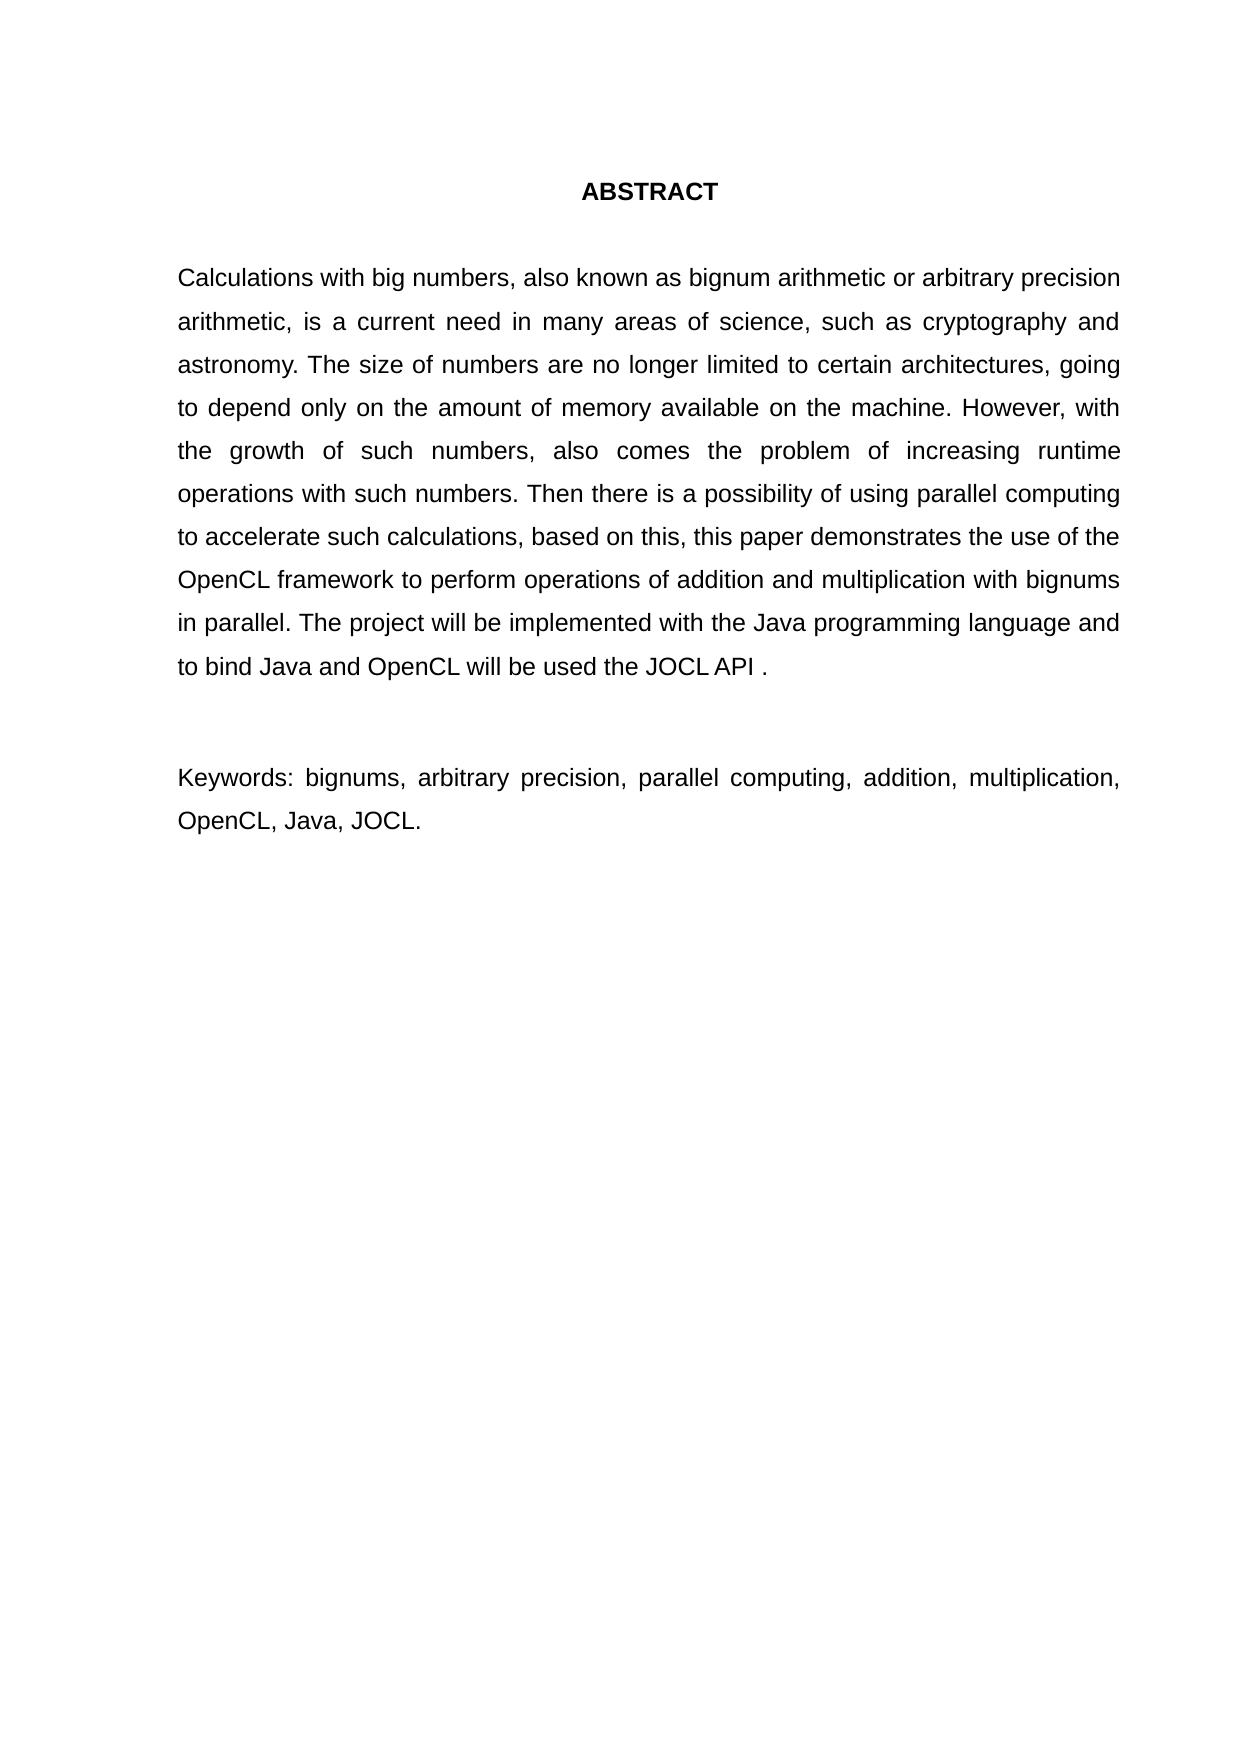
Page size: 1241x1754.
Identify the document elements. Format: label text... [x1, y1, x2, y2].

text ABSTRACT [177, 177, 1122, 206]
text Calculations with big numbers, also known as bignum arithmetic or arbitrary precision arithmetic, is a current need in many areas of science, such as cryptography and astronomy. The size of numbers are no longer limited to certain architectures, going to depend only on the amount of memory available on the machine. However, with the growth of such numbers, also comes the problem of increasing runtime operations with such numbers. Then there is a possibility of using parallel computing to accelerate such calculations, based on this, this paper demonstrates the use of the OpenCL framework to perform operations of addition and multiplication with bignums in parallel. The project will be implemented with the Java programming language and to bind Java and OpenCL will be used the JOCL API . [177, 263, 1122, 680]
text Keywords: bignums, arbitrary precision, parallel computing, addition, multiplication, OpenCL, Java, JOCL. [177, 763, 1122, 835]
